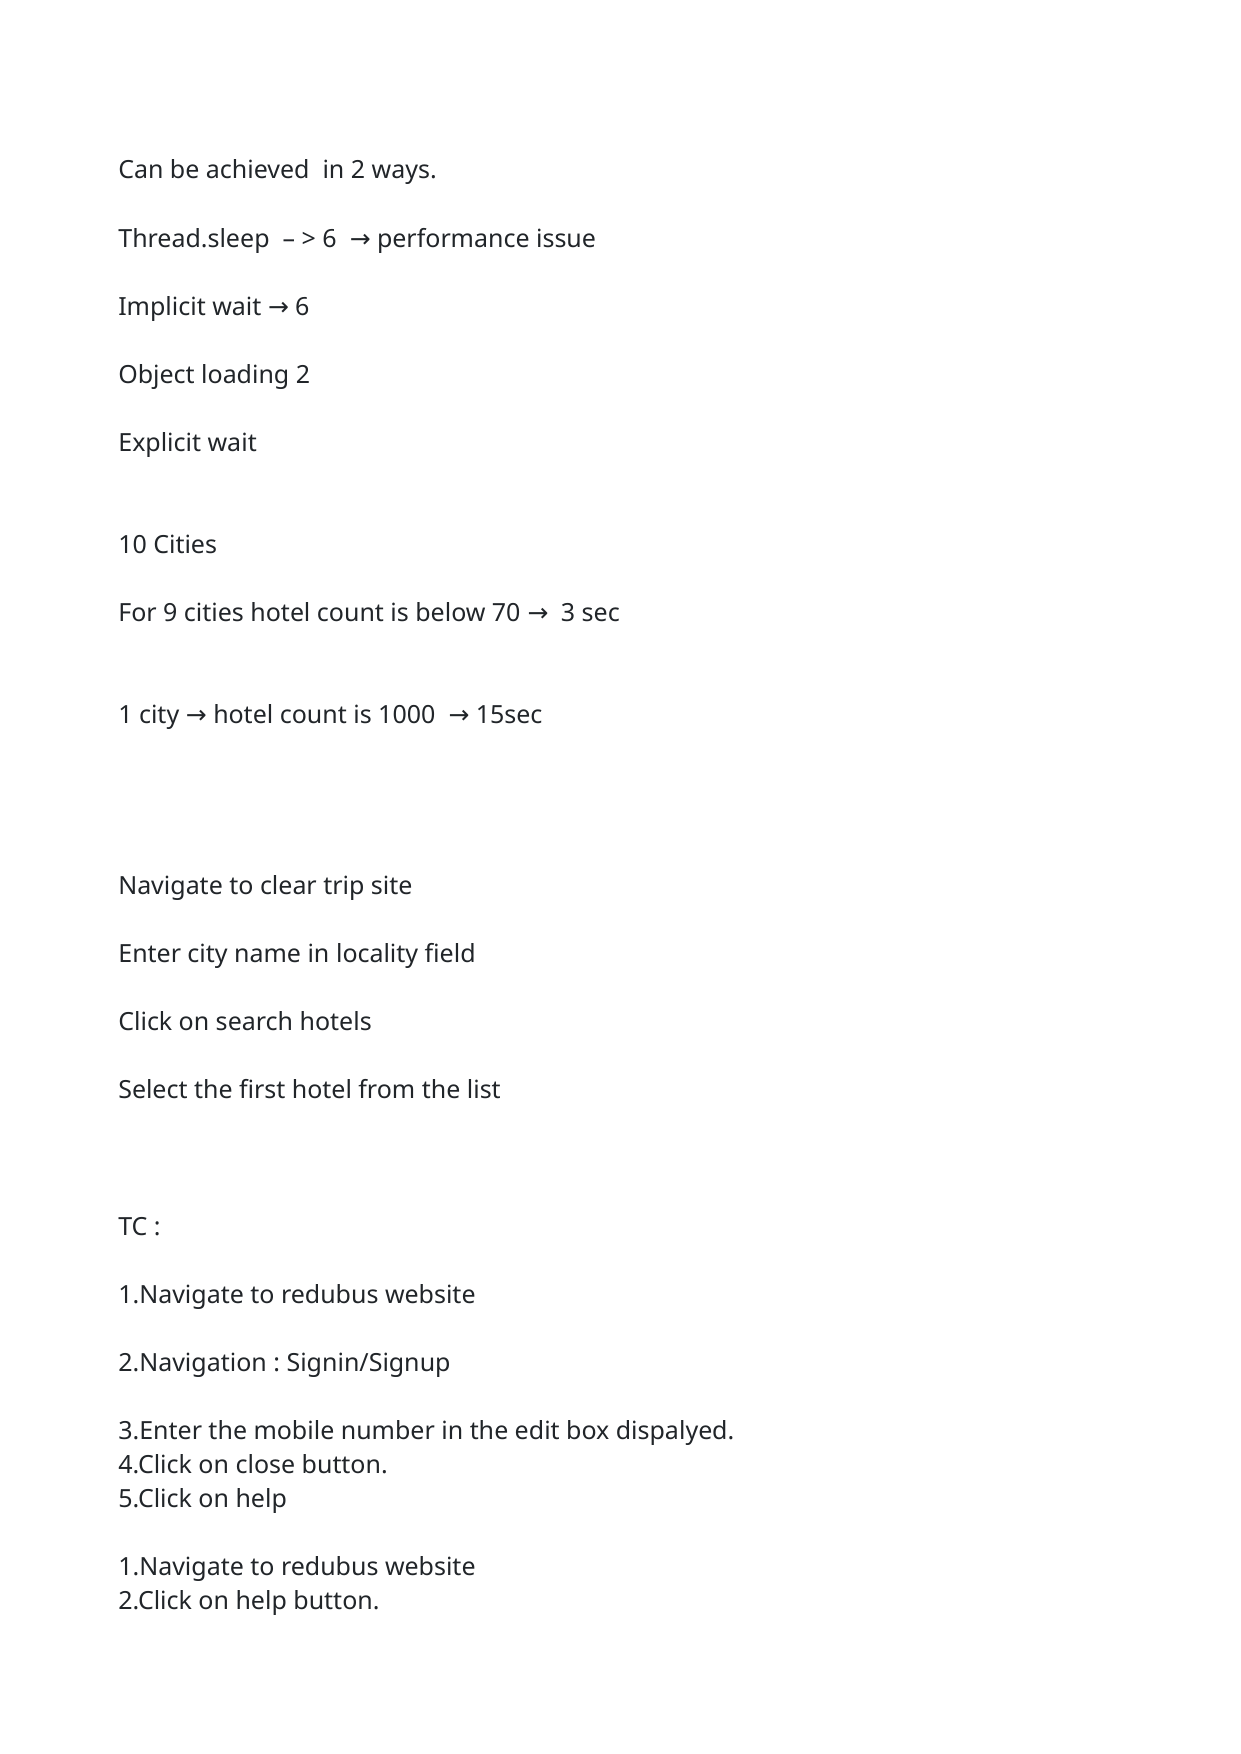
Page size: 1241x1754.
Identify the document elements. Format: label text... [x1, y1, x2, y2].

text Thread.sleep – > 6 → performance issue [118, 220, 1122, 254]
text For 9 cities hotel count is below 70 → 3 sec [118, 595, 1122, 629]
text TC : [118, 1208, 1122, 1242]
text 2.Click on help button. [118, 1583, 1122, 1617]
text Object loading 2 [118, 357, 1122, 391]
text Click on search hotels [118, 1004, 1122, 1038]
text 2.Navigation : Signin/Signup [118, 1344, 1122, 1378]
text Navigate to clear trip site [118, 867, 1122, 902]
text Implicit wait → 6 [118, 288, 1122, 322]
text 1.Navigate to redubus website [118, 1276, 1122, 1310]
text 10 Cities [118, 527, 1122, 561]
text 3.Enter the mobile number in the edit box dispalyed. [118, 1412, 1122, 1447]
text 1.Navigate to redubus website [118, 1549, 1122, 1583]
text Can be achieved in 2 ways. [118, 152, 1122, 186]
text 1 city → hotel count is 1000 → 15sec [118, 697, 1122, 731]
text 4.Click on close button. [118, 1447, 1122, 1481]
text Explicit wait [118, 425, 1122, 459]
text Select the first hotel from the list [118, 1072, 1122, 1106]
text 5.Click on help [118, 1481, 1122, 1515]
text Enter city name in locality field [118, 936, 1122, 970]
